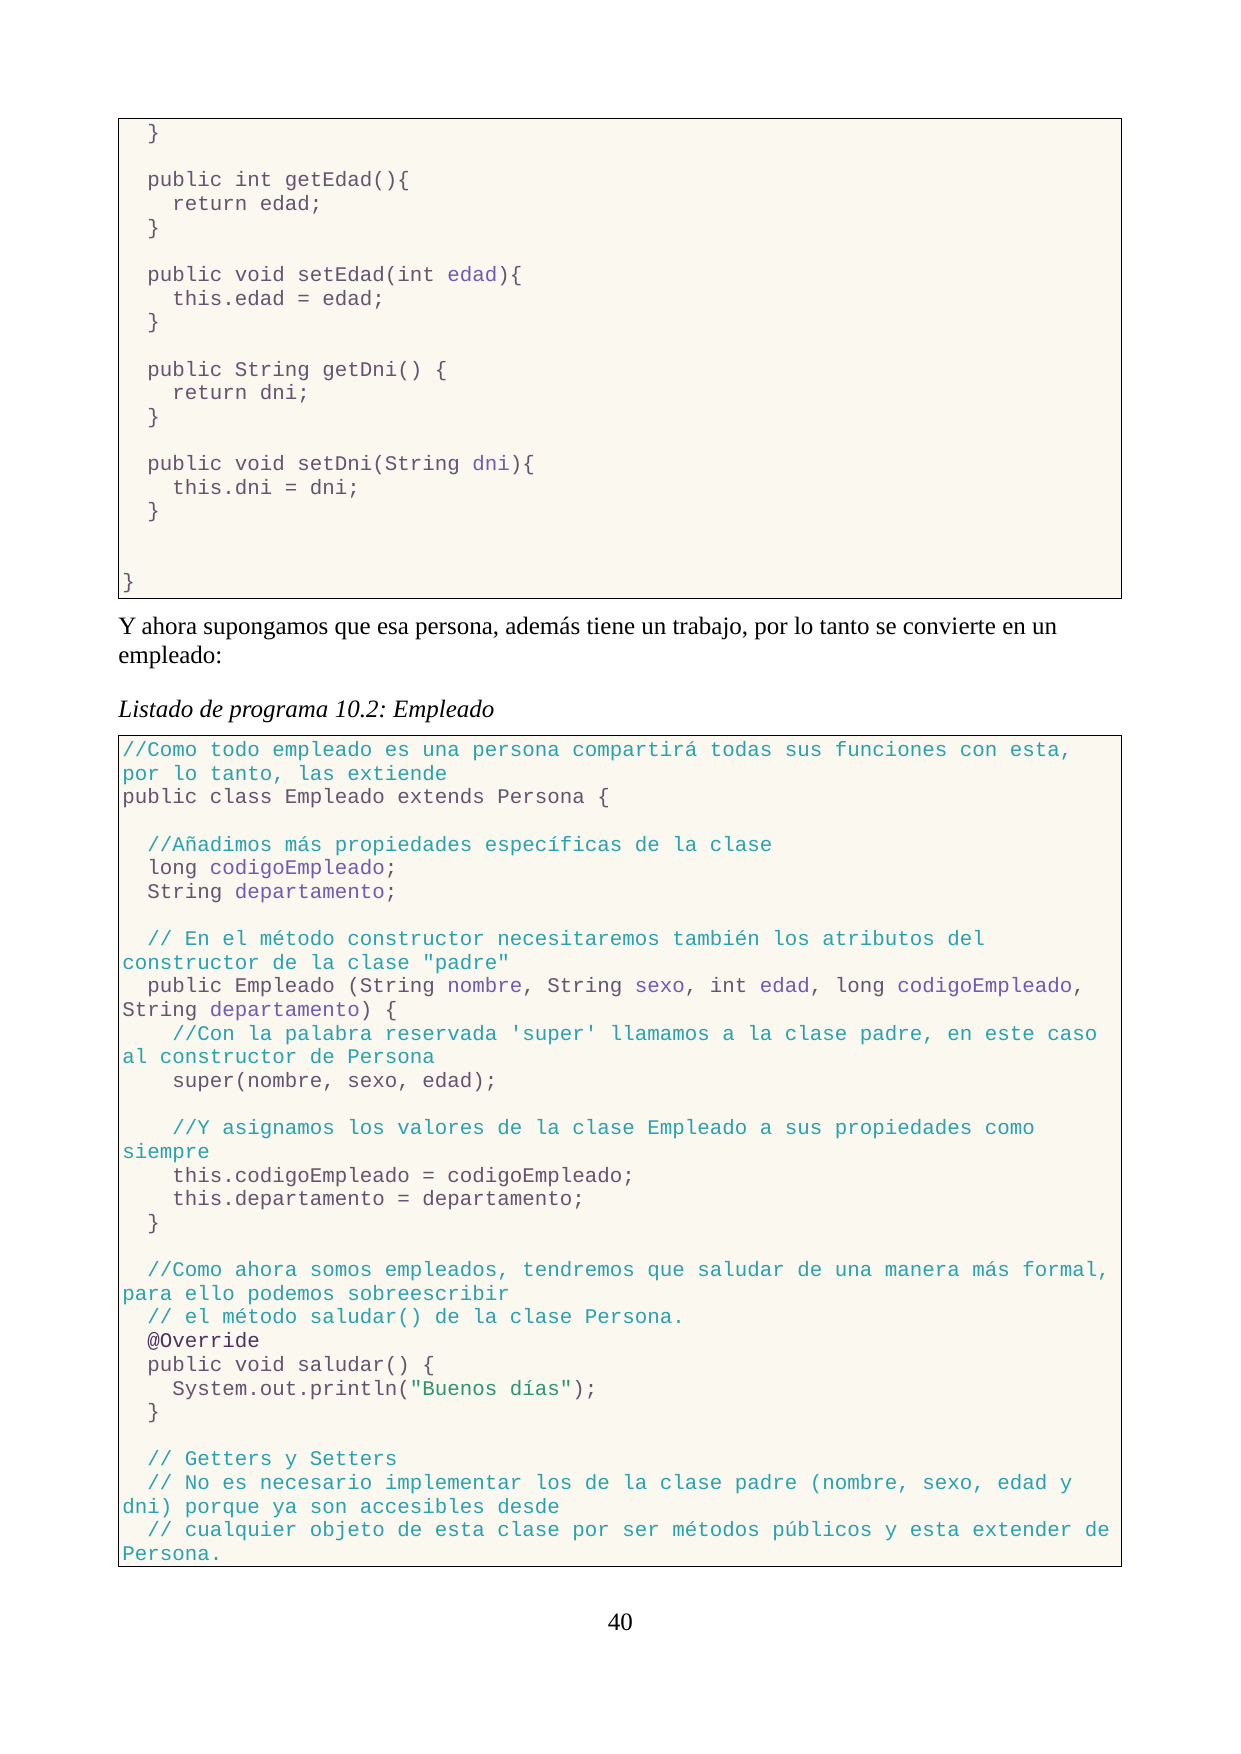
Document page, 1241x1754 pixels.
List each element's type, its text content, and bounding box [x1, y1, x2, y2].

text this.codigoEmpleado = codigoEmpleado; [119, 1161, 1121, 1184]
text } [119, 567, 1121, 598]
text } [119, 402, 1121, 426]
text //Como ahora somos empleados, tendremos que saludar de una manera más formal, para ello podemos sobreescribir [119, 1255, 1121, 1303]
text } [119, 307, 1121, 331]
text public class Empleado extends Persona { [119, 782, 1121, 806]
text } [119, 1208, 1121, 1232]
text public String getDni() { [119, 354, 1121, 378]
text this.edad = edad; [119, 284, 1121, 307]
text //Como todo empleado es una persona compartirá todas sus funciones con esta, por lo tanto, las extiende [119, 736, 1121, 782]
text long codigoEmpleado; [119, 853, 1121, 877]
text } [119, 496, 1121, 520]
text // Getters y Setters [119, 1444, 1121, 1468]
text this.dni = dni; [119, 473, 1121, 496]
text Y ahora supongamos que esa persona, además tiene un trabajo, por lo tanto se convierte en un empleado: [118, 611, 1122, 669]
text // el método saludar() de la clase Persona. [119, 1303, 1121, 1326]
text public int getEdad(){ [119, 165, 1121, 189]
text // No es necesario implementar los de la clase padre (nombre, sexo, edad y dni) porque ya son accesibles desde [119, 1468, 1121, 1515]
text public void setDni(String dni){ [119, 449, 1121, 473]
text return edad; [119, 189, 1121, 213]
text this.departamento = departamento; [119, 1184, 1121, 1208]
text String departamento; [119, 877, 1121, 901]
text } [119, 1397, 1121, 1421]
text @Override [119, 1326, 1121, 1350]
list Listado de programa 10.2: Empleado [118, 694, 1122, 723]
text public Empleado (String nombre, String sexo, int edad, long codigoEmpleado, String departamento) { [119, 972, 1121, 1019]
text } [119, 119, 1121, 142]
text return dni; [119, 378, 1121, 402]
text //Añadimos más propiedades específicas de la clase [119, 830, 1121, 853]
text //Con la palabra reservada 'super' llamamos a la clase padre, en este caso al constructor de Persona [119, 1019, 1121, 1066]
text public void saludar() { [119, 1350, 1121, 1373]
text System.out.println("Buenos días"); [119, 1373, 1121, 1397]
text } [119, 213, 1121, 236]
text // En el método constructor necesitaremos también los atributos del constructor de la clase "padre" [119, 924, 1121, 972]
text public void setEdad(int edad){ [119, 260, 1121, 284]
text // cualquier objeto de esta clase por ser métodos públicos y esta extender de Persona. [119, 1515, 1121, 1566]
text super(nombre, sexo, edad); [119, 1066, 1121, 1090]
text //Y asignamos los valores de la clase Empleado a sus propiedades como siempre [119, 1113, 1121, 1161]
